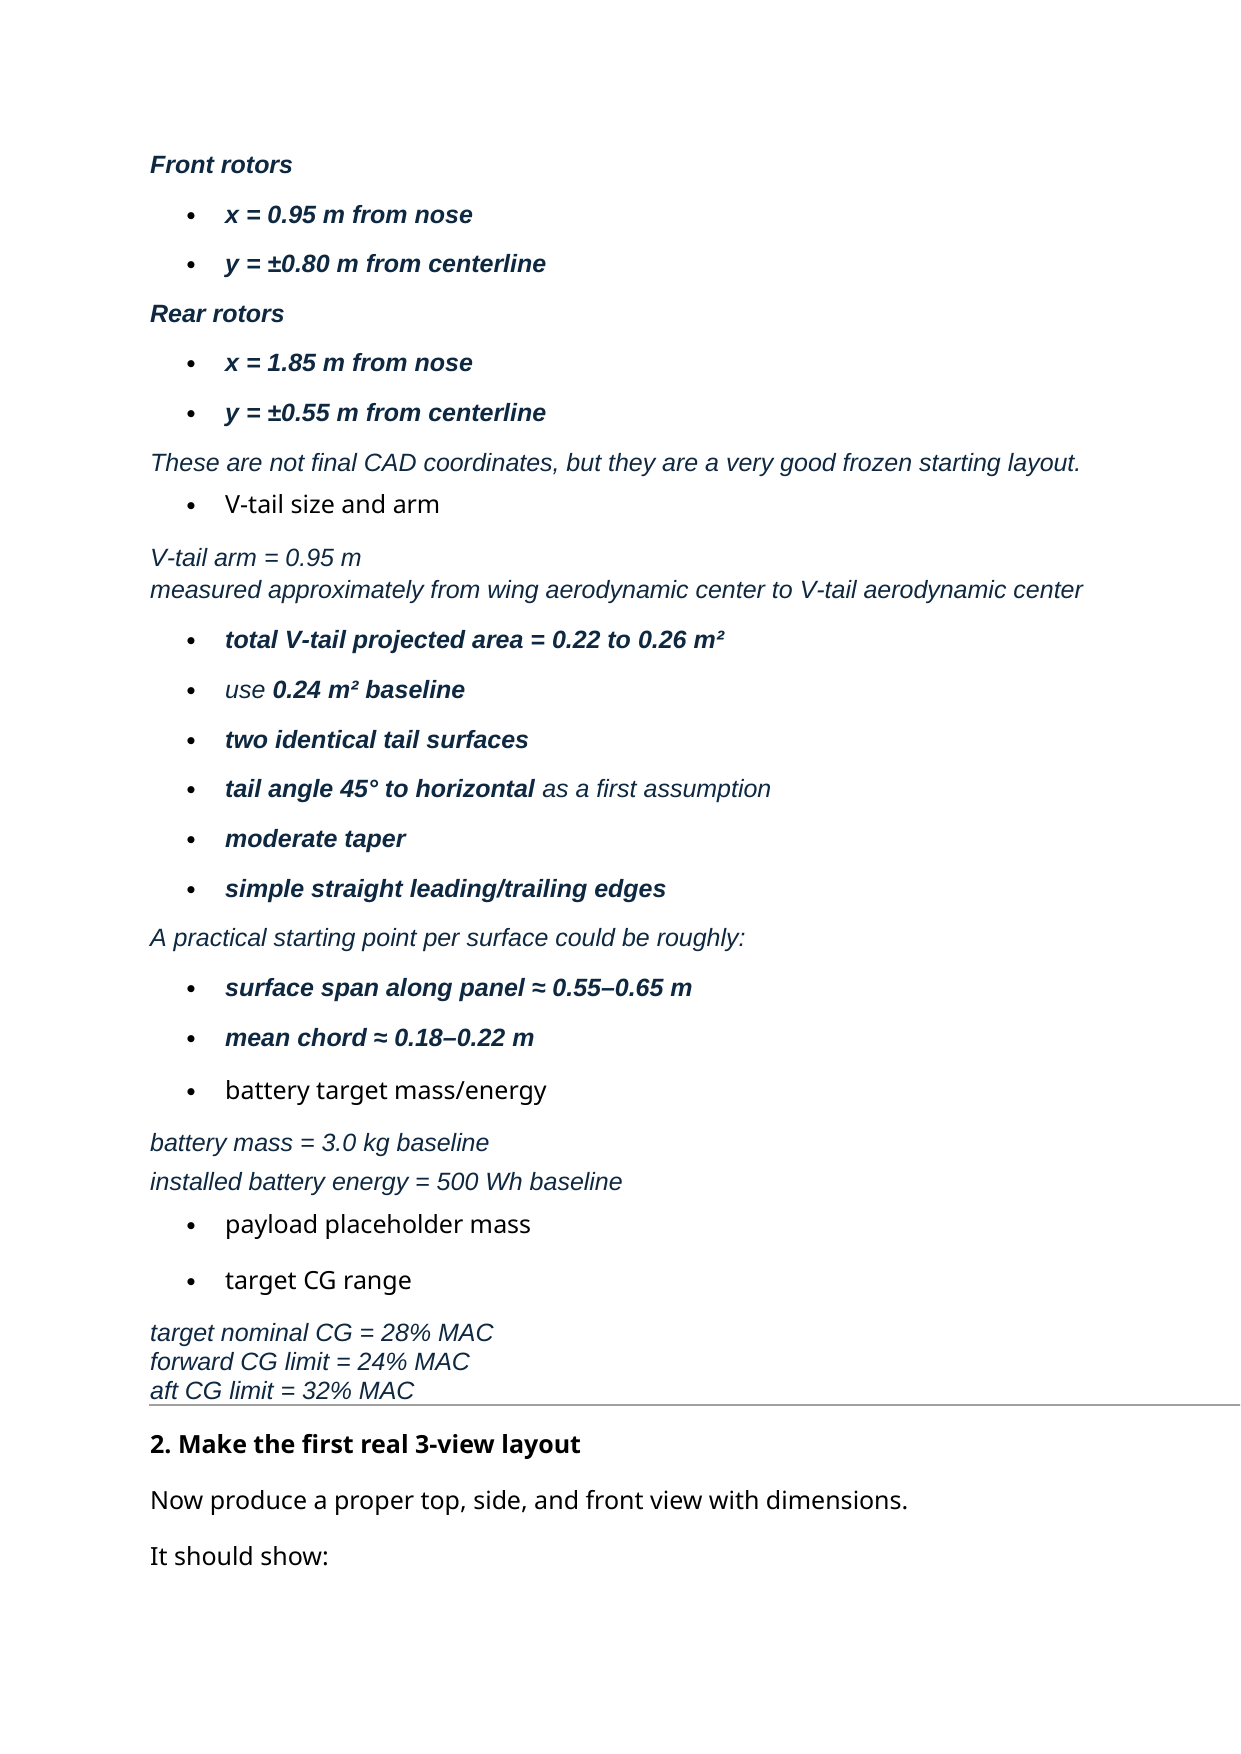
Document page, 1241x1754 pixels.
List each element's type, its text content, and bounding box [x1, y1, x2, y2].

text installed battery energy = 500 Wh baseline [150, 1167, 1090, 1196]
list y = ±0.80 m from centerline [187, 249, 1090, 278]
list use 0.24 m² baseline [187, 675, 1090, 704]
list mean chord ≈ 0.18–0.22 m [187, 1023, 1090, 1051]
list moderate taper [187, 824, 1090, 853]
text target nominal CG = 28% MAC [150, 1318, 1090, 1347]
text battery mass = 3.0 kg baseline [150, 1128, 1090, 1157]
list simple straight leading/trailing edges [187, 874, 1090, 902]
text Now produce a proper top, side, and front view with dimensions. [150, 1482, 1090, 1516]
list x = 0.95 m from nose [187, 199, 1090, 228]
list tail angle 45° to horizontal as a first assumption [187, 774, 1090, 803]
text Rear rotors [150, 299, 1090, 327]
text V-tail arm = 0.95 m measured approximately from wing aerodynamic center to V-tail aerodynamic center [150, 542, 1090, 604]
text 2. Make the first real 3-view layout [150, 1427, 1090, 1461]
text Front rotors [150, 150, 1090, 179]
list target CG range [187, 1262, 1090, 1296]
list x = 1.85 m from nose [187, 348, 1090, 377]
text These are not final CAD coordinates, but they are a very good frozen starting layout. [150, 447, 1090, 476]
list payload placeholder mass [187, 1207, 1090, 1241]
text It should show: [150, 1538, 1090, 1572]
list total V-tail projected area = 0.22 to 0.26 m² [187, 625, 1090, 654]
list surface span along panel ≈ 0.55–0.65 m [187, 973, 1090, 1002]
list V-tail size and arm [187, 487, 1090, 521]
text aft CG limit = 32% MAC [150, 1376, 1090, 1404]
text forward CG limit = 24% MAC [150, 1347, 1090, 1376]
text A practical starting point per surface could be roughly: [150, 923, 1090, 952]
list battery target mass/energy [187, 1072, 1090, 1106]
list y = ±0.55 m from centerline [187, 398, 1090, 427]
list two identical tail surfaces [187, 724, 1090, 753]
